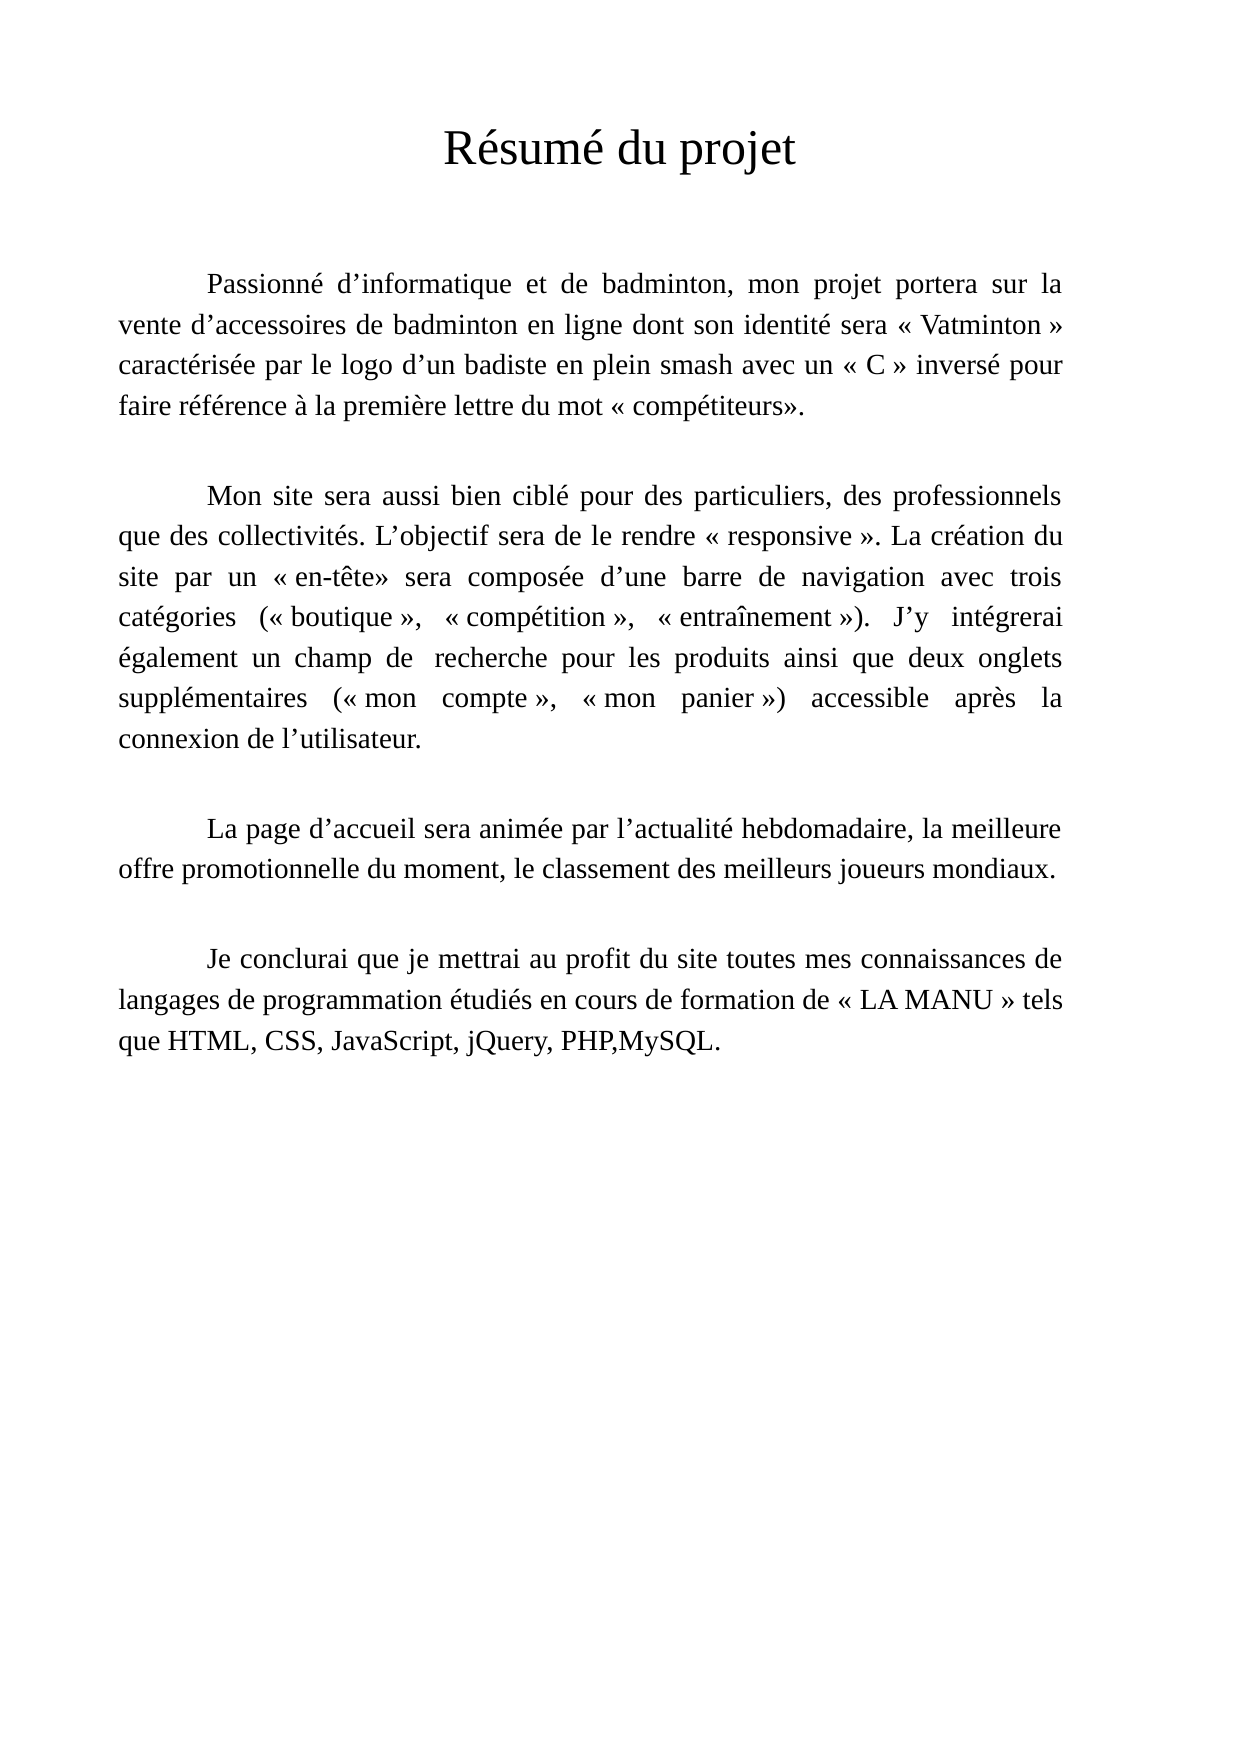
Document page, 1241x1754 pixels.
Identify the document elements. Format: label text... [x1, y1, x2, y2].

text Mon site sera aussi bien ciblé pour des particuliers, des professionnels que des collectivités. L’objectif sera de le rendre « responsive ». La création du site par un « en-tête» sera composée d’une barre de navigation avec trois catégories (« boutique », « compétition », « entraînement »). J’y intégrerai également un champ de recherche pour les produits ainsi que deux onglets supplémentaires (« mon compte », « mon panier ») accessible après la connexion de l’utilisateur. [118, 478, 1063, 754]
text La page d’accueil sera animée par l’actualité hebdomadaire, la meilleure offre promotionnelle du moment, le classement des meilleurs joueurs mondiaux. [118, 811, 1063, 885]
text Je conclurai que je mettrai au profit du site toutes mes connaissances de langages de programmation étudiés en cours de formation de « LA MANU » tels que HTML, CSS, JavaScript, jQuery, PHP,MySQL. [118, 942, 1063, 1056]
text Résumé du projet [118, 118, 1122, 176]
text Passionné d’informatique et de badminton, mon projet portera sur la vente d’accessoires de badminton en ligne dont son identité sera « Vatminton » caractérisée par le logo d’un badiste en plein smash avec un « C » inversé pour faire référence à la première lettre du mot « compétiteurs». [118, 266, 1063, 421]
